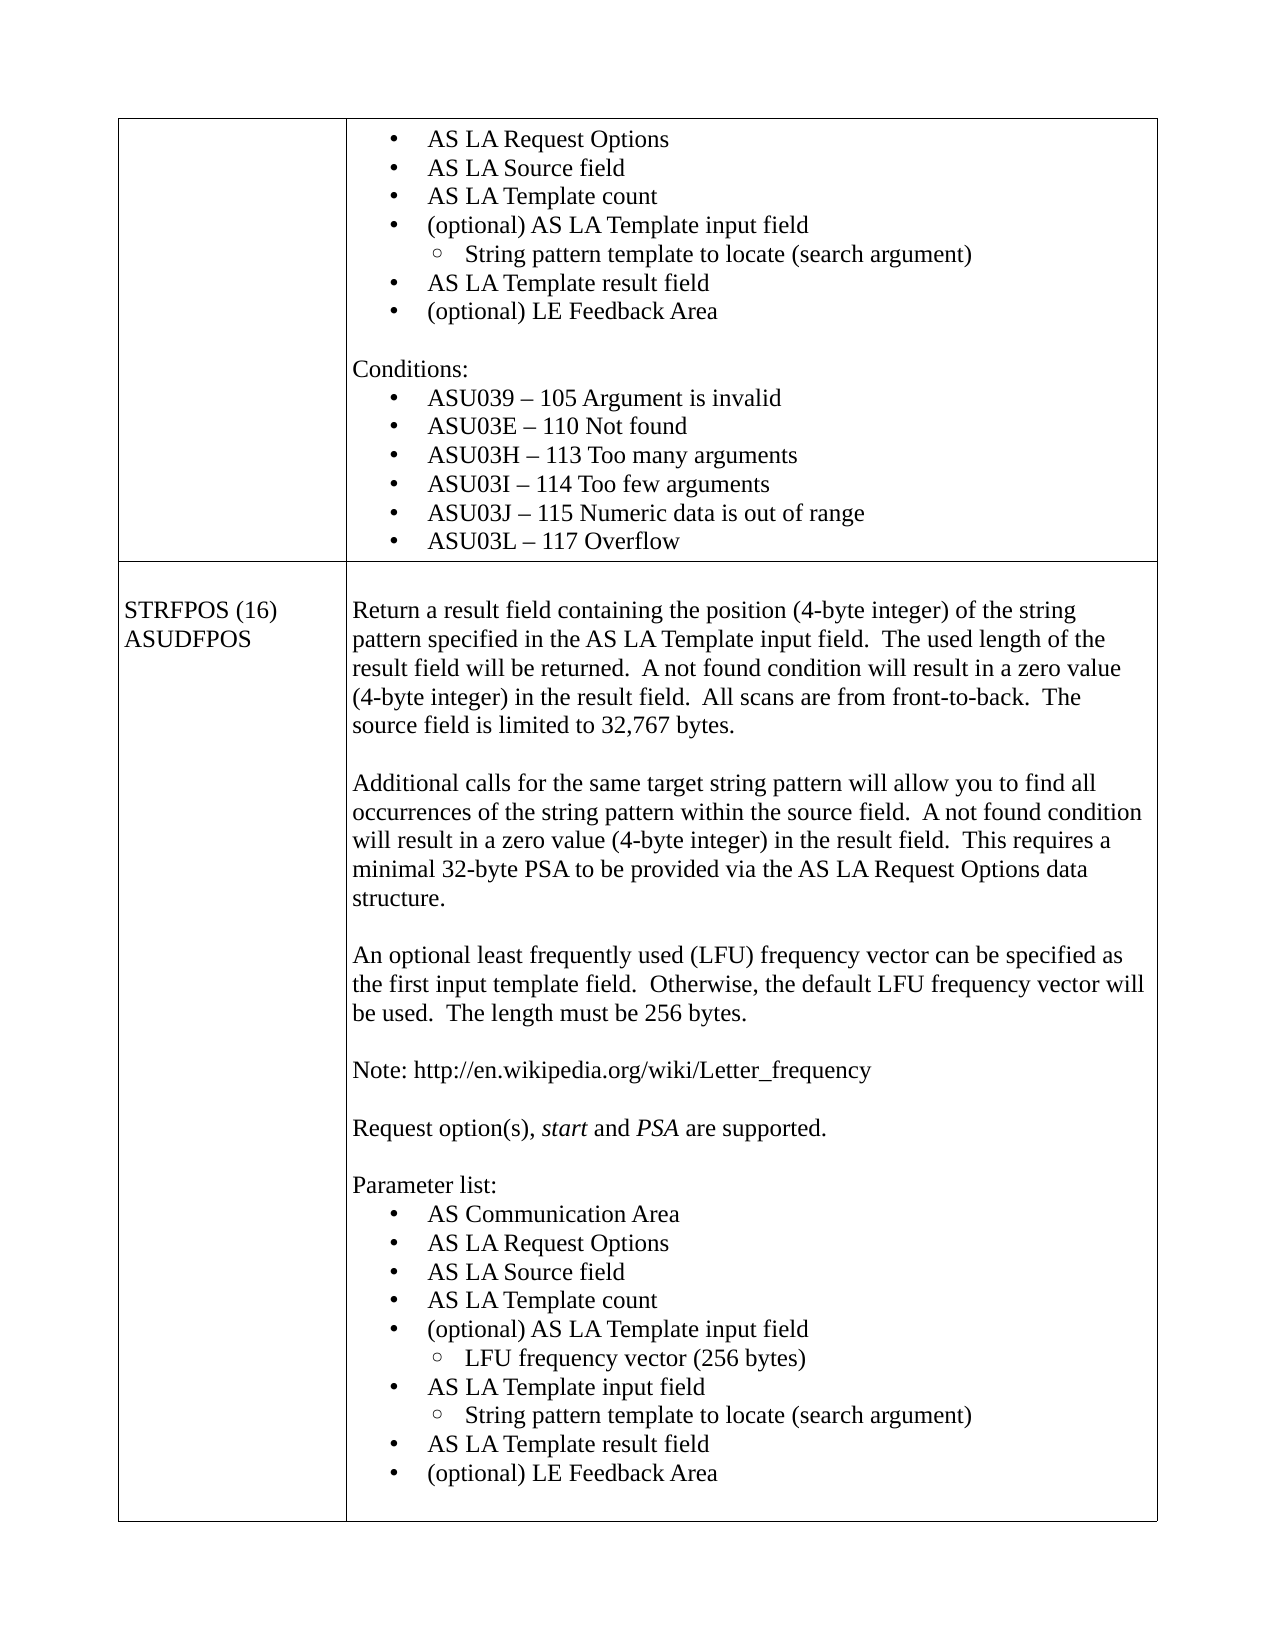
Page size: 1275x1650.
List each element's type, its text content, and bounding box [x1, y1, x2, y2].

table_cell Return a result field containing the source field less the string selected to be deleted. The string pattern to be deleted from the source field can be selected in one of two ways. Specify the starting position and number/count of characters to be deleted via the AS LA Request Options data structure. If the count (number of characters) to be deleted is zero, the rest of the source field will be deleted. Specify a Template input field containing the string pattern to locate in the source field. The length of the string pattern will be used as the count or number of characters to delete. The used length of the result field will be returned. Request option(s), source field upper case translation or case-insensitive and start, count are supported. Other actions referenced: STRBPOS Parameter list: AS Communication Area AS LA Request Options AS LA Source field AS LA Template count (optional) AS LA Template input field String pattern template to locate (search argument) AS LA Template result field (optional) LE Feedback Area Conditions: ASU039 – 105 Argument is invalid ASU03E – 110 Not found ASU03H – 113 Too many arguments ASU03I – 114 Too few arguments ASU03J – 115 Numeric data is out of range ASU03L – 117 Overflow [347, 119, 1157, 561]
table_cell Return a result field containing the position (4-byte integer) of the string pattern specified in the AS LA Template input field. The used length of the result field will be returned. A not found condition will result in a zero value (4-byte integer) in the result field. All scans are from front-to-back. The source field is limited to 32,767 bytes. Additional calls for the same target string pattern will allow you to find all occurrences of the string pattern within the source field. A not found condition will result in a zero value (4-byte integer) in the result field. This requires a minimal 32-byte PSA to be provided via the AS LA Request Options data structure. An optional least frequently used (LFU) frequency vector can be specified as the first input template field. Otherwise, the default LFU frequency vector will be used. The length must be 256 bytes. Note: http://en.wikipedia.org/wiki/Letter_frequency Request option(s), start and PSA are supported. Parameter list: AS Communication Area AS LA Request Options AS LA Source field AS LA Template count (optional) AS LA Template input field LFU frequency vector (256 bytes) AS LA Template input field String pattern template to locate (search argument) AS LA Template result field (optional) LE Feedback Area Conditions: ASU039 – 105 Argument is invalid ASU03C – 108 Contains invalid data ASU03H – 113 Too many arguments ASU03I – 114 Too few arguments ASU03J – 115 Numeric data is out of range [347, 562, 1157, 1521]
table_cell STRFPOS (16) ASUDFPOS [119, 562, 346, 1521]
table_cell [119, 119, 346, 561]
